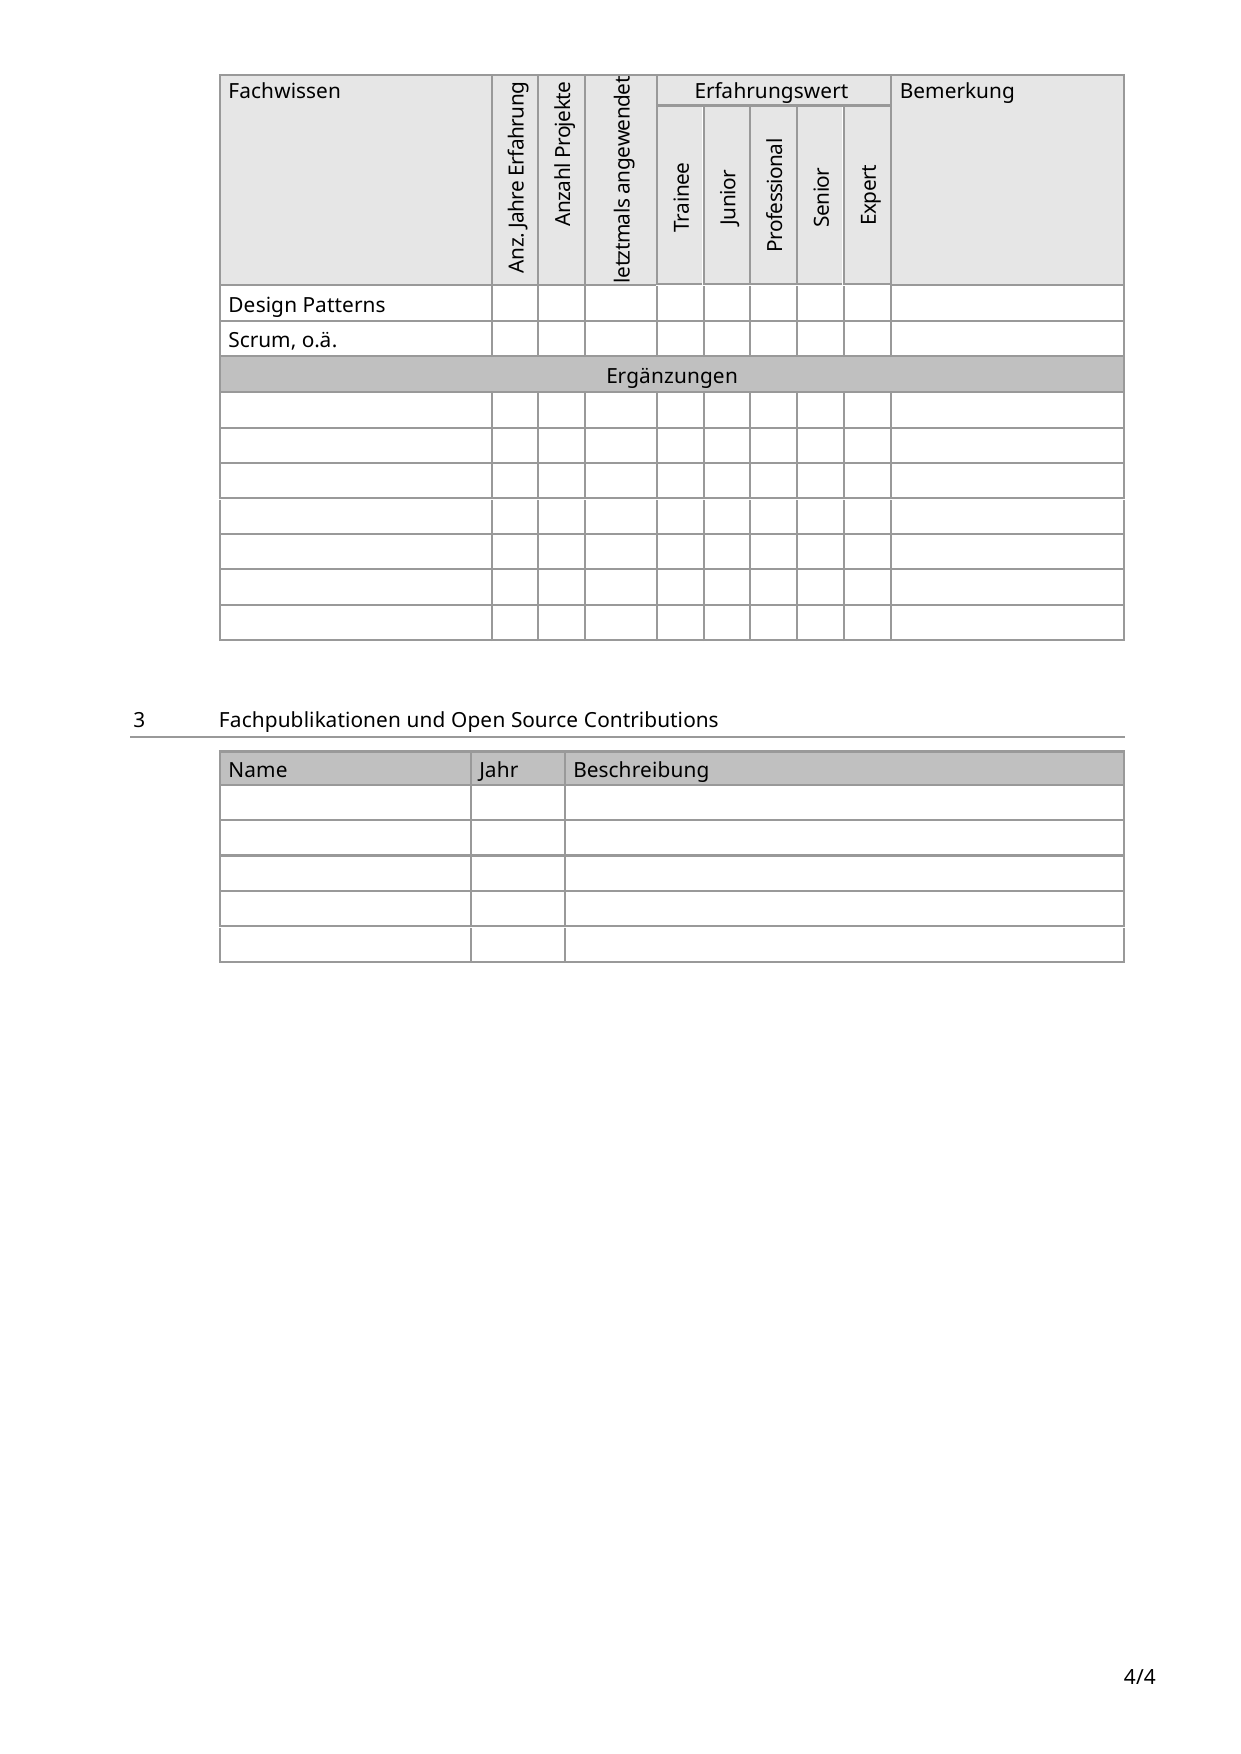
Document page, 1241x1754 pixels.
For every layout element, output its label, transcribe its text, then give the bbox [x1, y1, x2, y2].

table_cell [221, 535, 491, 568]
table_header Bemerkung [892, 76, 1123, 284]
table_cell [705, 464, 749, 497]
table_cell [221, 570, 491, 604]
table_cell [751, 606, 796, 639]
table_cell [892, 570, 1123, 604]
table_cell [658, 570, 703, 604]
table_cell [751, 500, 796, 533]
table_cell [751, 322, 796, 355]
table_cell [221, 429, 491, 462]
table_cell [845, 500, 890, 533]
table_cell [493, 535, 537, 568]
table_cell [221, 606, 491, 639]
table_cell [845, 570, 890, 604]
table_cell [658, 286, 703, 320]
table_cell [586, 393, 656, 427]
table_cell [892, 429, 1123, 462]
table_cell [798, 500, 843, 533]
table_cell [221, 464, 491, 497]
table_cell [586, 606, 656, 639]
table_cell [751, 464, 796, 497]
table_cell [798, 570, 843, 604]
table_cell [586, 535, 656, 568]
table_cell [493, 322, 537, 355]
table_cell [845, 429, 890, 462]
table_cell [566, 786, 1123, 819]
table_cell [751, 535, 796, 568]
table_header Anz. Jahre Erfahrung [493, 76, 537, 284]
table_cell [539, 286, 584, 320]
table_cell [892, 500, 1123, 533]
table_cell Ergänzungen [221, 357, 1123, 391]
table_header Jahr [472, 753, 564, 784]
table_header Anzahl Projekte [539, 76, 584, 284]
table_cell [586, 500, 656, 533]
table_cell [586, 322, 656, 355]
table_cell [493, 429, 537, 462]
table_cell [539, 535, 584, 568]
table_cell [221, 928, 470, 961]
table_cell [705, 429, 749, 462]
table_header letztmals angewendet [586, 76, 656, 284]
table_cell [586, 570, 656, 604]
table_cell [845, 286, 890, 320]
table_cell [798, 606, 843, 639]
table_cell [751, 393, 796, 427]
table_cell [705, 535, 749, 568]
table_cell [705, 393, 749, 427]
table_cell [472, 928, 564, 961]
table_header Beschreibung [566, 753, 1123, 784]
table_cell Trainee [658, 107, 702, 283]
table_cell [798, 429, 843, 462]
table_cell [845, 393, 890, 427]
table_cell [892, 286, 1123, 320]
table_cell Junior [705, 107, 749, 283]
table_cell [472, 786, 564, 819]
table_cell [566, 857, 1123, 890]
table_cell [705, 606, 749, 639]
table_cell [845, 606, 890, 639]
table_cell [658, 322, 703, 355]
table_cell Expert [845, 107, 890, 283]
table_cell [892, 606, 1123, 639]
table_cell [658, 500, 703, 533]
table_cell [658, 393, 703, 427]
table_cell [705, 500, 749, 533]
table_cell [539, 464, 584, 497]
table_cell [221, 393, 491, 427]
table_cell [472, 892, 564, 925]
table_cell [798, 286, 843, 320]
table_cell [705, 322, 749, 355]
table_cell [539, 429, 584, 462]
table_cell [539, 606, 584, 639]
table_cell [493, 393, 537, 427]
table_cell [472, 857, 564, 890]
table_cell Design Patterns [221, 286, 491, 320]
table_cell [221, 821, 470, 854]
table_cell [566, 892, 1123, 925]
table_cell [845, 464, 890, 497]
table_cell [221, 500, 491, 533]
table_cell [586, 286, 656, 320]
table_cell [892, 322, 1123, 355]
table_header Fachwissen [221, 76, 491, 284]
table_cell [493, 606, 537, 639]
table_cell [472, 821, 564, 854]
table_cell [539, 322, 584, 355]
subtitle Fachpublikationen und Open Source Contributions [130, 702, 1125, 736]
table_cell [566, 821, 1123, 854]
table_header Name [221, 753, 470, 784]
table_cell [493, 500, 537, 533]
table_cell [892, 393, 1123, 427]
table_cell [493, 570, 537, 604]
table_cell [539, 570, 584, 604]
table_cell [586, 464, 656, 497]
table_cell [751, 570, 796, 604]
table_cell [539, 393, 584, 427]
table_cell [221, 857, 470, 890]
table_cell [798, 535, 843, 568]
table_cell [798, 393, 843, 427]
table_cell [493, 464, 537, 497]
table_cell [658, 606, 703, 639]
table_cell [221, 786, 470, 819]
table_cell [658, 535, 703, 568]
table_cell [493, 286, 537, 320]
table_cell [705, 286, 749, 320]
table_cell Scrum, o.ä. [221, 322, 491, 355]
table_header Erfahrungswert [658, 76, 890, 104]
table_cell Professional [751, 107, 796, 283]
table_cell [586, 429, 656, 462]
table_cell [892, 464, 1123, 497]
table_cell [658, 429, 703, 462]
table_cell [658, 464, 703, 497]
table_cell [845, 535, 890, 568]
table_cell [539, 500, 584, 533]
table_cell [751, 286, 796, 320]
table_cell [221, 892, 470, 925]
table_cell Senior [798, 107, 842, 283]
table_cell [566, 928, 1123, 961]
table_cell [845, 322, 890, 355]
table_cell [798, 322, 843, 355]
table_cell [892, 535, 1123, 568]
table_cell [751, 429, 796, 462]
table_cell [705, 570, 749, 604]
table_cell [798, 464, 843, 497]
